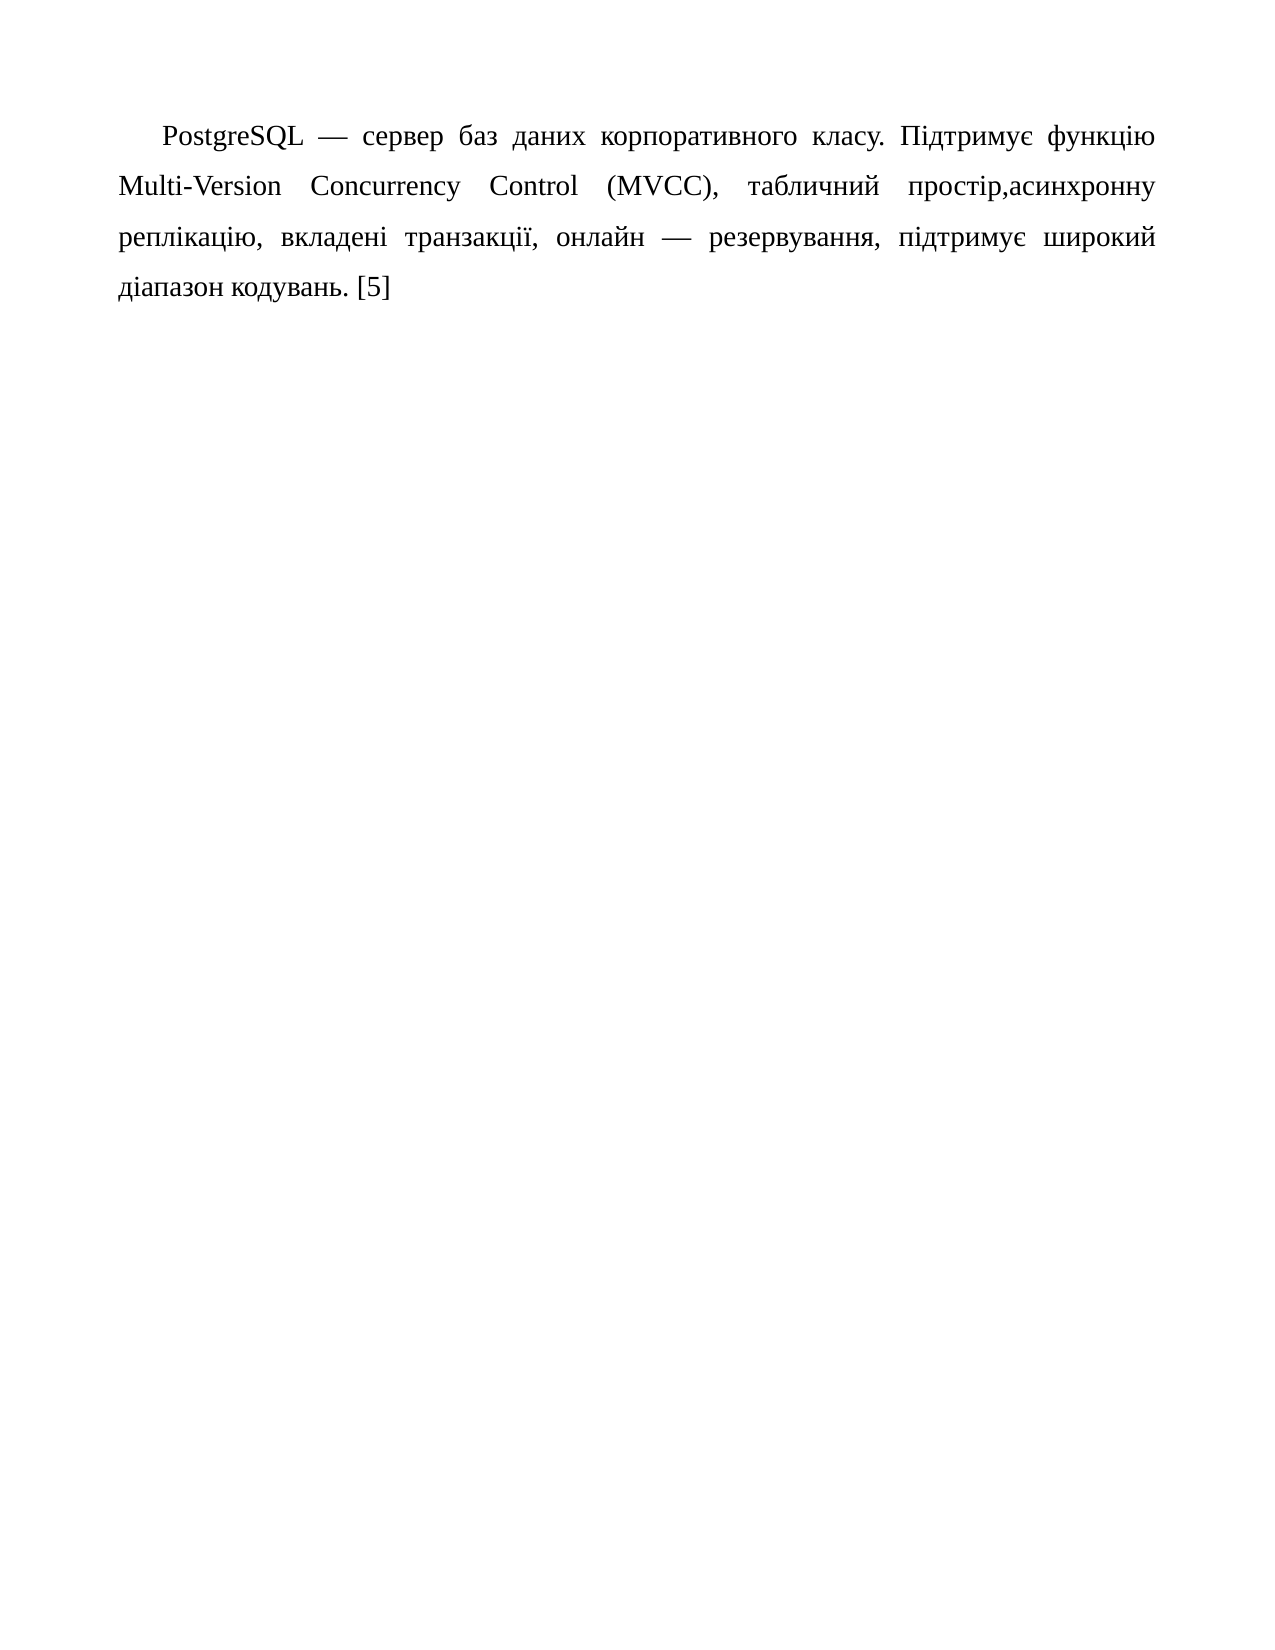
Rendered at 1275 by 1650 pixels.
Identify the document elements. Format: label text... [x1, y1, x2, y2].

text PostgreSQL — сервер баз даних корпоративного класу. Підтримує функцію Multi-Version Concurrency Control (MVCC), табличний простір,асинхронну реплікацію, вкладені транзакції, онлайн — резервування, підтримує широкий діапазон кодувань. [5] [118, 118, 1157, 303]
